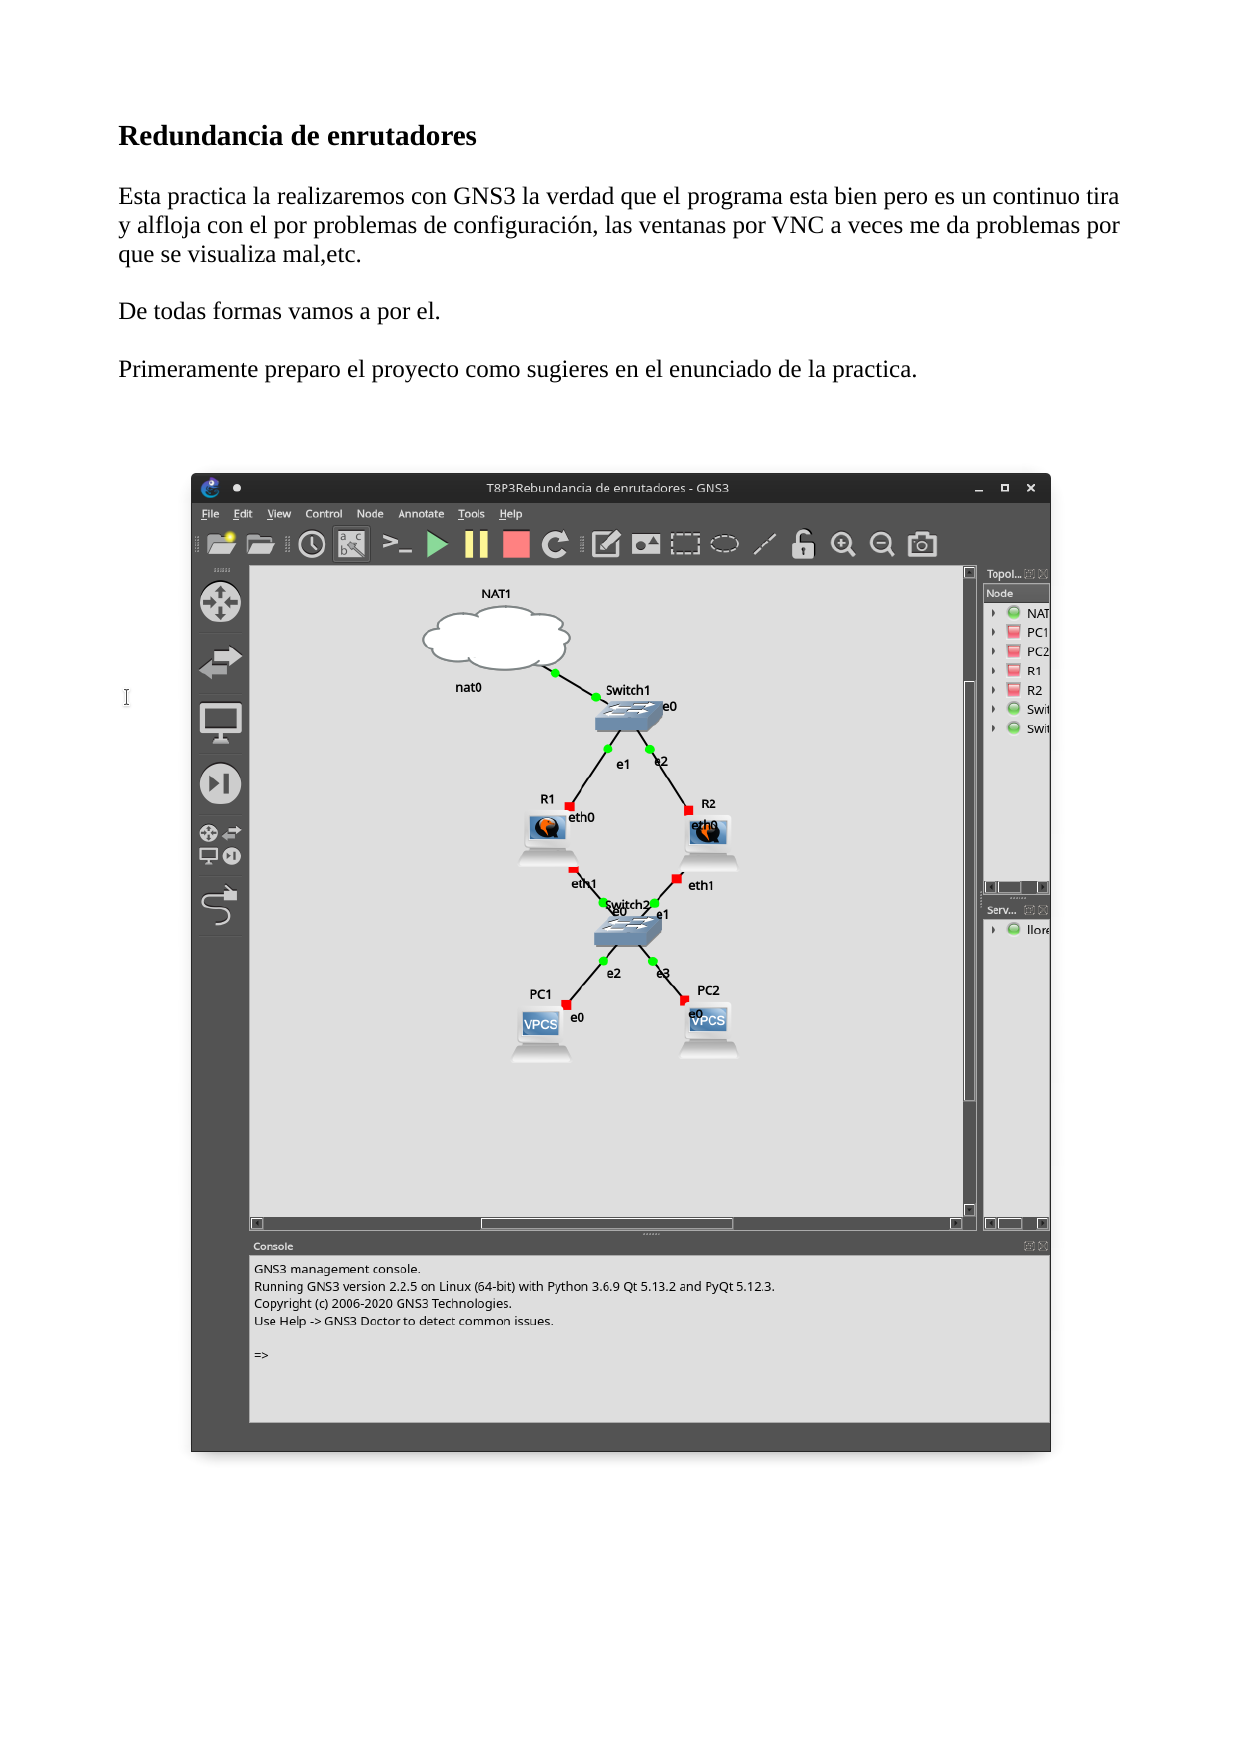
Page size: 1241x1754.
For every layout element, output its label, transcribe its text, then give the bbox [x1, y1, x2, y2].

picture [118, 440, 1123, 1533]
text De todas formas vamos a por el. [118, 296, 1122, 325]
text Primeramente preparo el proyecto como sugieres en el enunciado de la practica. [118, 354, 1122, 382]
text Esta practica la realizaremos con GNS3 la verdad que el programa esta bien pero es un continuo tira y alfloja con el por problemas de configuración, las ventanas por VNC a veces me da problemas por que se visualiza mal,etc. [118, 181, 1122, 267]
